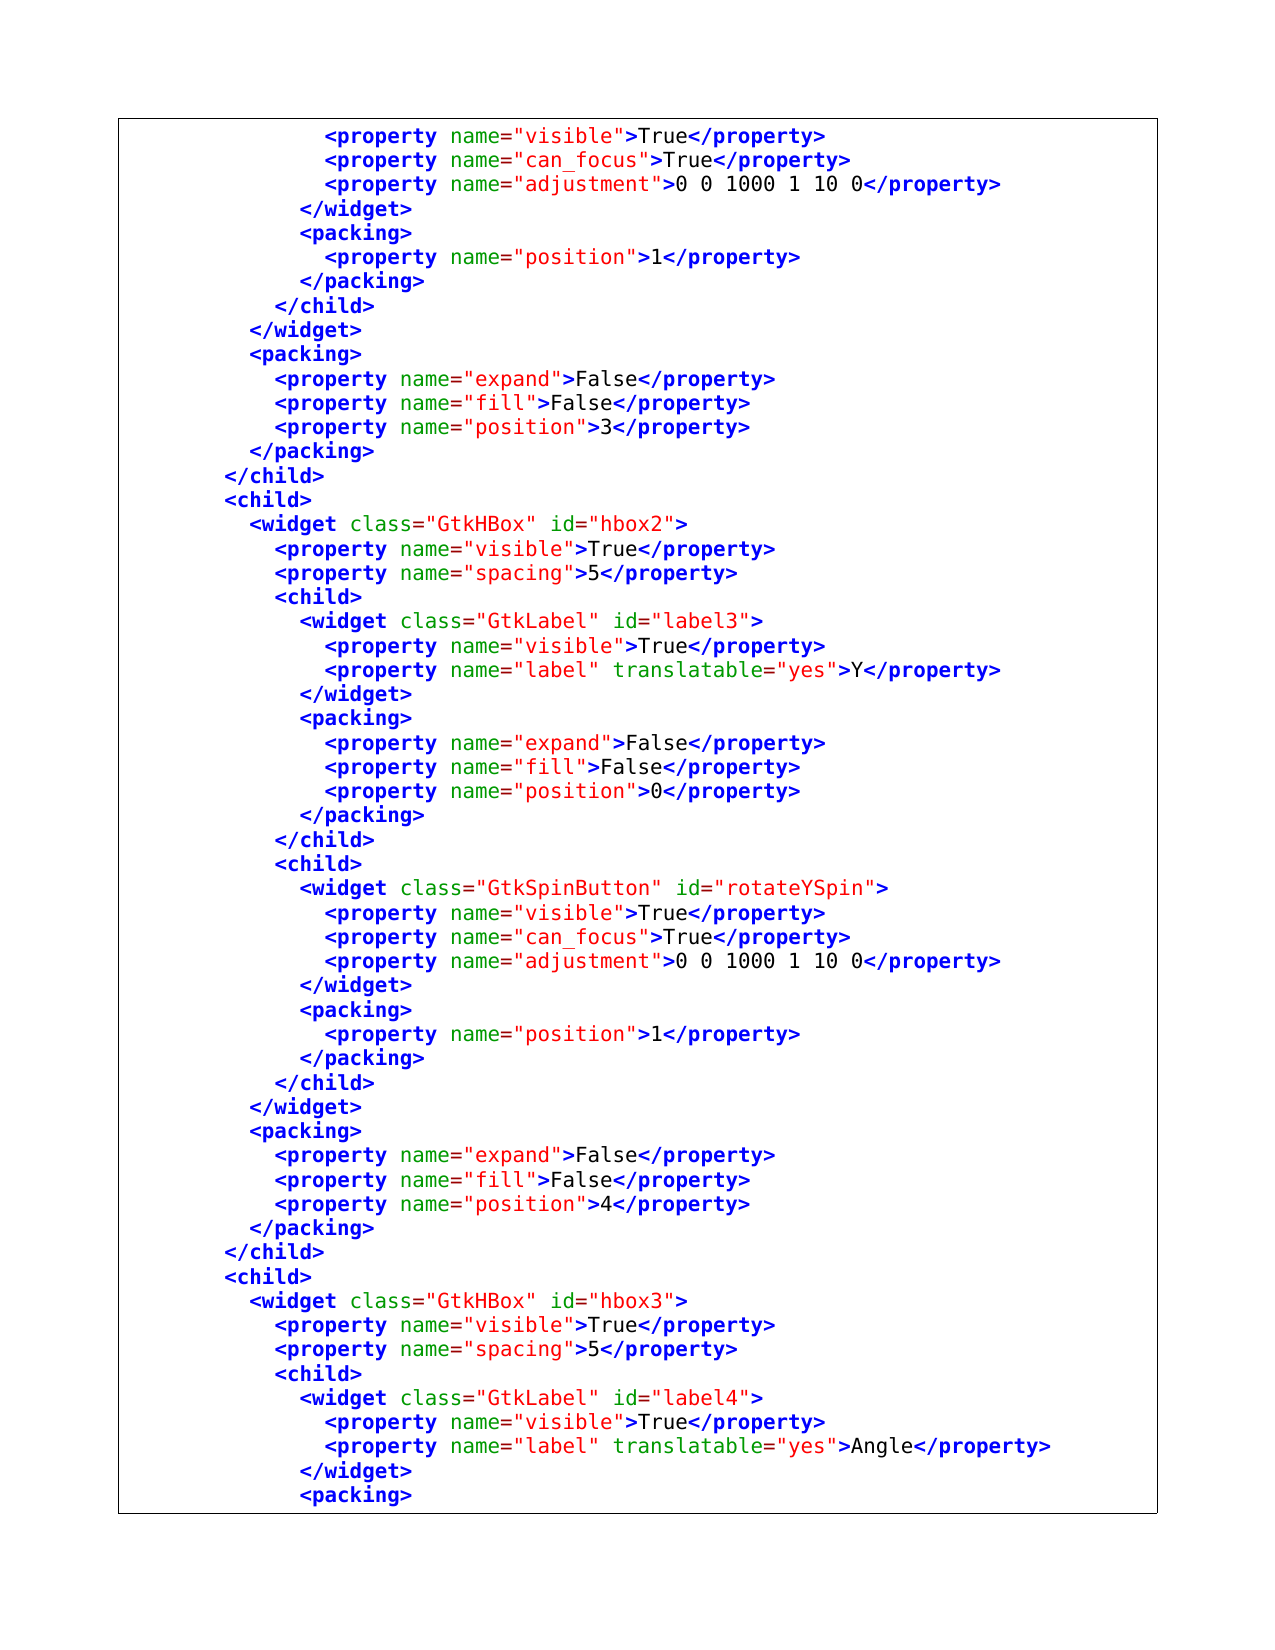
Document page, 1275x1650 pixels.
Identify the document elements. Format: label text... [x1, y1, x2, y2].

table_header <property name="visible">True</property> <property name="can_focus">True</property> <property name="adjustment">0 0 1000 1 10 0</property> </widget> <packing> <property name="position">1</property> </packing> </child> </widget> <packing> <property name="expand">False</property> <property name="fill">False</property> <property name="position">3</property> </packing> </child> <child> <widget class="GtkHBox" id="hbox2"> <property name="visible">True</property> <property name="spacing">5</property> <child> <widget class="GtkLabel" id="label3"> <property name="visible">True</property> <property name="label" translatable="yes">Y</property> </widget> <packing> <property name="expand">False</property> <property name="fill">False</property> <property name="position">0</property> </packing> </child> <child> <widget class="GtkSpinButton" id="rotateYSpin"> <property name="visible">True</property> <property name="can_focus">True</property> <property name="adjustment">0 0 1000 1 10 0</property> </widget> <packing> <property name="position">1</property> </packing> </child> </widget> <packing> <property name="expand">False</property> <property name="fill">False</property> <property name="position">4</property> </packing> </child> <child> <widget class="GtkHBox" id="hbox3"> <property name="visible">True</property> <property name="spacing">5</property> <child> <widget class="GtkLabel" id="label4"> <property name="visible">True</property> <property name="label" translatable="yes">Angle</property> </widget> <packing> [119, 119, 1157, 1513]
